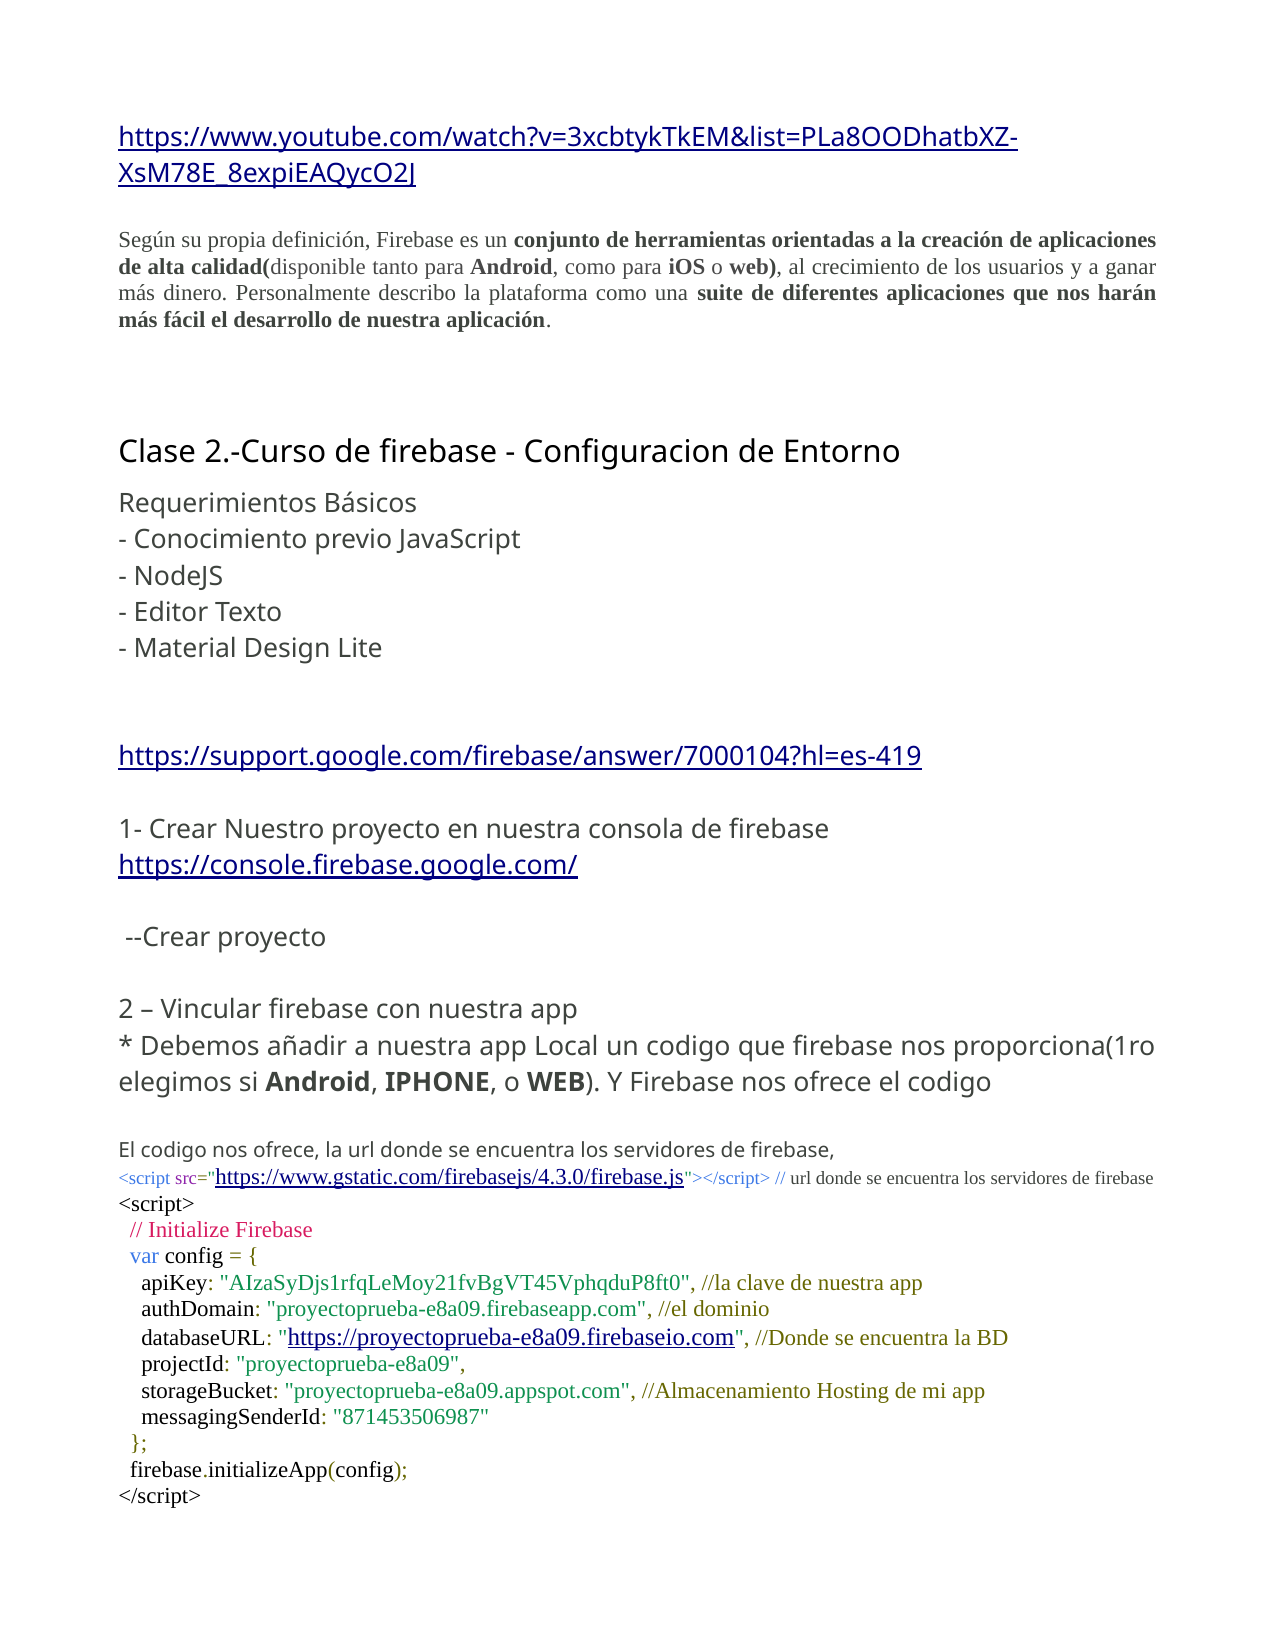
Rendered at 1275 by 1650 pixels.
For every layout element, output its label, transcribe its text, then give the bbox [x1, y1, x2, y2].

text }; [118, 1429, 1157, 1456]
text Requerimientos Básicos [118, 484, 1157, 521]
text authDomain: "proyectoprueba-e8a09.firebaseapp.com", //el dominio [118, 1295, 1157, 1322]
text <script src="https://www.gstatic.com/firebasejs/4.3.0/firebase.js"></script> // url donde se encuentra los servidores de firebase [118, 1163, 1157, 1190]
text Según su propia definición, Firebase es un conjunto de herramientas orientadas a la creación de aplicaciones de alta calidad(disponible tanto para Android, como para iOS o web), al crecimiento de los usuarios y a ganar más dinero. Personalmente describo la plataforma como una suite de diferentes aplicaciones que nos harán más fácil el desarrollo de nuestra aplicación. [118, 227, 1157, 332]
text </script> [118, 1482, 1157, 1508]
text apiKey: "AIzaSyDjs1rfqLeMoy21fvBgVT45VphqduP8ft0", //la clave de nuestra app [118, 1269, 1157, 1295]
text 1- Crear Nuestro proyecto en nuestra consola de firebase [118, 810, 1157, 846]
text - Editor Texto [118, 593, 1157, 629]
text projectId: "proyectoprueba-e8a09", [118, 1350, 1157, 1377]
text https://console.firebase.google.com/ [118, 846, 1157, 882]
text https://support.google.com/firebase/answer/7000104?hl=es-419 [118, 737, 1157, 773]
text messagingSenderId: "871453506987" [118, 1403, 1157, 1429]
text storageBucket: "proyectoprueba-e8a09.appspot.com", //Almacenamiento Hosting de mi app [118, 1377, 1157, 1403]
text El codigo nos ofrece, la url donde se encuentra los servidores de firebase, [118, 1135, 1157, 1163]
text var config = { [118, 1242, 1157, 1269]
text // Initialize Firebase [118, 1216, 1157, 1242]
text <script> [118, 1190, 1157, 1216]
subtitle Clase 2.-Curso de firebase - Configuracion de Entorno [118, 429, 1157, 472]
text databaseURL: "https://proyectoprueba-e8a09.firebaseio.com", //Donde se encuentra la BD [118, 1322, 1157, 1350]
text https://www.youtube.com/watch?v=3xcbtykTkEM&list=PLa8OODhatbXZ-XsM78E_8expiEAQycO2J [118, 118, 1157, 190]
text firebase.initializeApp(config); [118, 1456, 1157, 1482]
text 2 – Vincular firebase con nuestra app [118, 990, 1157, 1027]
text - Conocimiento previo JavaScript [118, 521, 1157, 557]
text * Debemos añadir a nuestra app Local un codigo que firebase nos proporciona(1ro elegimos si Android, IPHONE, o WEB). Y Firebase nos ofrece el codigo [118, 1027, 1157, 1099]
text - Material Design Lite [118, 629, 1157, 665]
text - NodeJS [118, 557, 1157, 593]
text --Crear proyecto [118, 918, 1157, 954]
